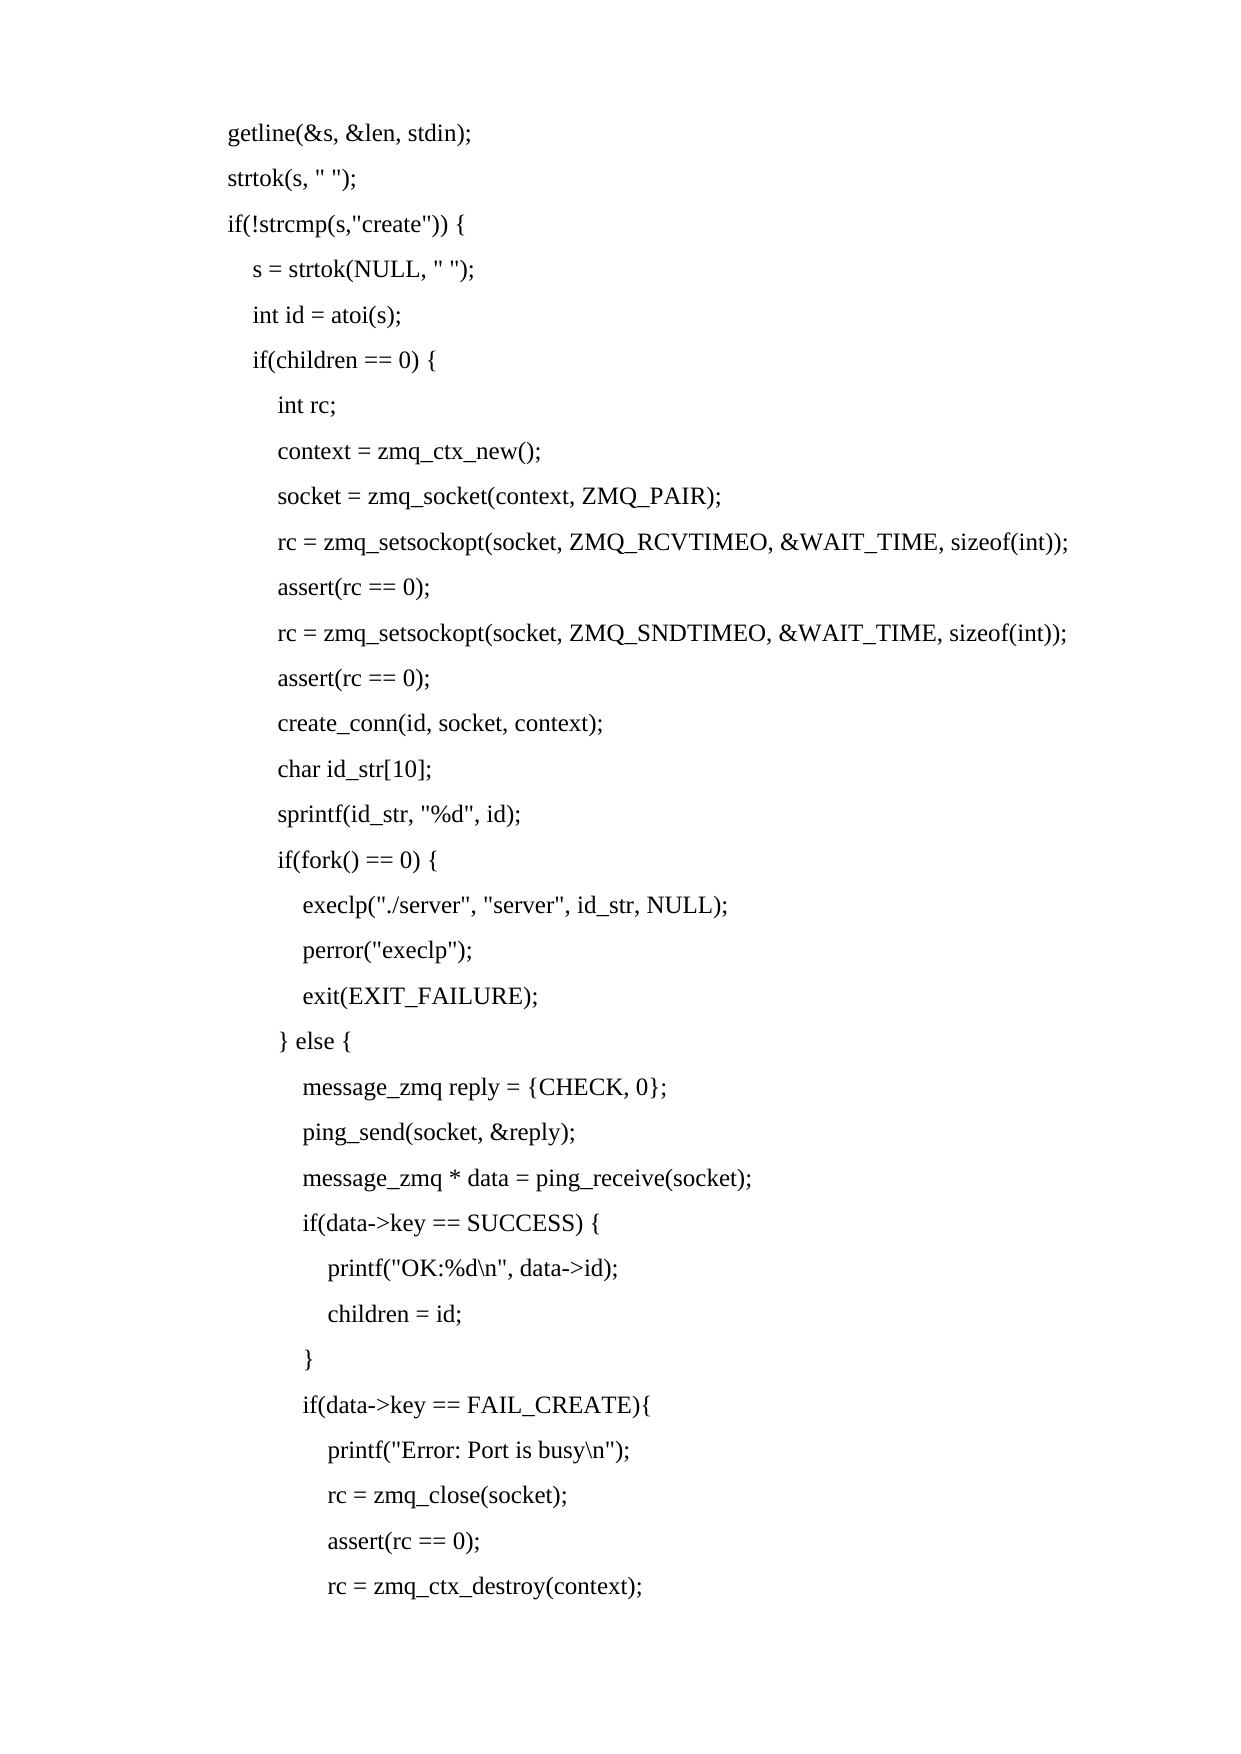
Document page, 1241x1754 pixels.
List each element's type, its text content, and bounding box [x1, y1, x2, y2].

text message_zmq * data = ping_receive(socket); [177, 1163, 1152, 1191]
text assert(rc == 0); [177, 572, 1152, 601]
text context = zmq_ctx_new(); [177, 436, 1152, 465]
text char id_str[10]; [177, 754, 1152, 783]
text printf("Error: Port is busy\n"); [177, 1435, 1152, 1464]
text } else { [177, 1026, 1152, 1055]
text } [177, 1344, 1152, 1373]
text int rc; [177, 391, 1152, 419]
text rc = zmq_close(socket); [177, 1481, 1152, 1509]
text if(!strcmp(s,"create")) { [177, 209, 1152, 238]
text s = strtok(NULL, " "); [177, 254, 1152, 283]
text rc = zmq_ctx_destroy(context); [177, 1571, 1152, 1600]
text printf("OK:%d\n", data->id); [177, 1253, 1152, 1282]
text message_zmq reply = {CHECK, 0}; [177, 1072, 1152, 1101]
text getline(&s, &len, stdin); [177, 118, 1152, 147]
text rc = zmq_setsockopt(socket, ZMQ_RCVTIMEO, &WAIT_TIME, sizeof(int)); [177, 527, 1152, 556]
text perror("execlp"); [177, 936, 1152, 964]
text sprintf(id_str, "%d", id); [177, 799, 1152, 828]
text if(data->key == SUCCESS) { [177, 1208, 1152, 1237]
text assert(rc == 0); [177, 1526, 1152, 1555]
text socket = zmq_socket(context, ZMQ_PAIR); [177, 481, 1152, 510]
text if(data->key == FAIL_CREATE){ [177, 1390, 1152, 1418]
text execlp("./server", "server", id_str, NULL); [177, 890, 1152, 919]
text ping_send(socket, &reply); [177, 1117, 1152, 1146]
text exit(EXIT_FAILURE); [177, 981, 1152, 1010]
text assert(rc == 0); [177, 663, 1152, 692]
text if(children == 0) { [177, 345, 1152, 374]
text rc = zmq_setsockopt(socket, ZMQ_SNDTIMEO, &WAIT_TIME, sizeof(int)); [177, 618, 1152, 646]
text create_conn(id, socket, context); [177, 708, 1152, 737]
text int id = atoi(s); [177, 300, 1152, 328]
text if(fork() == 0) { [177, 845, 1152, 873]
text strtok(s, " "); [177, 163, 1152, 192]
text children = id; [177, 1299, 1152, 1328]
